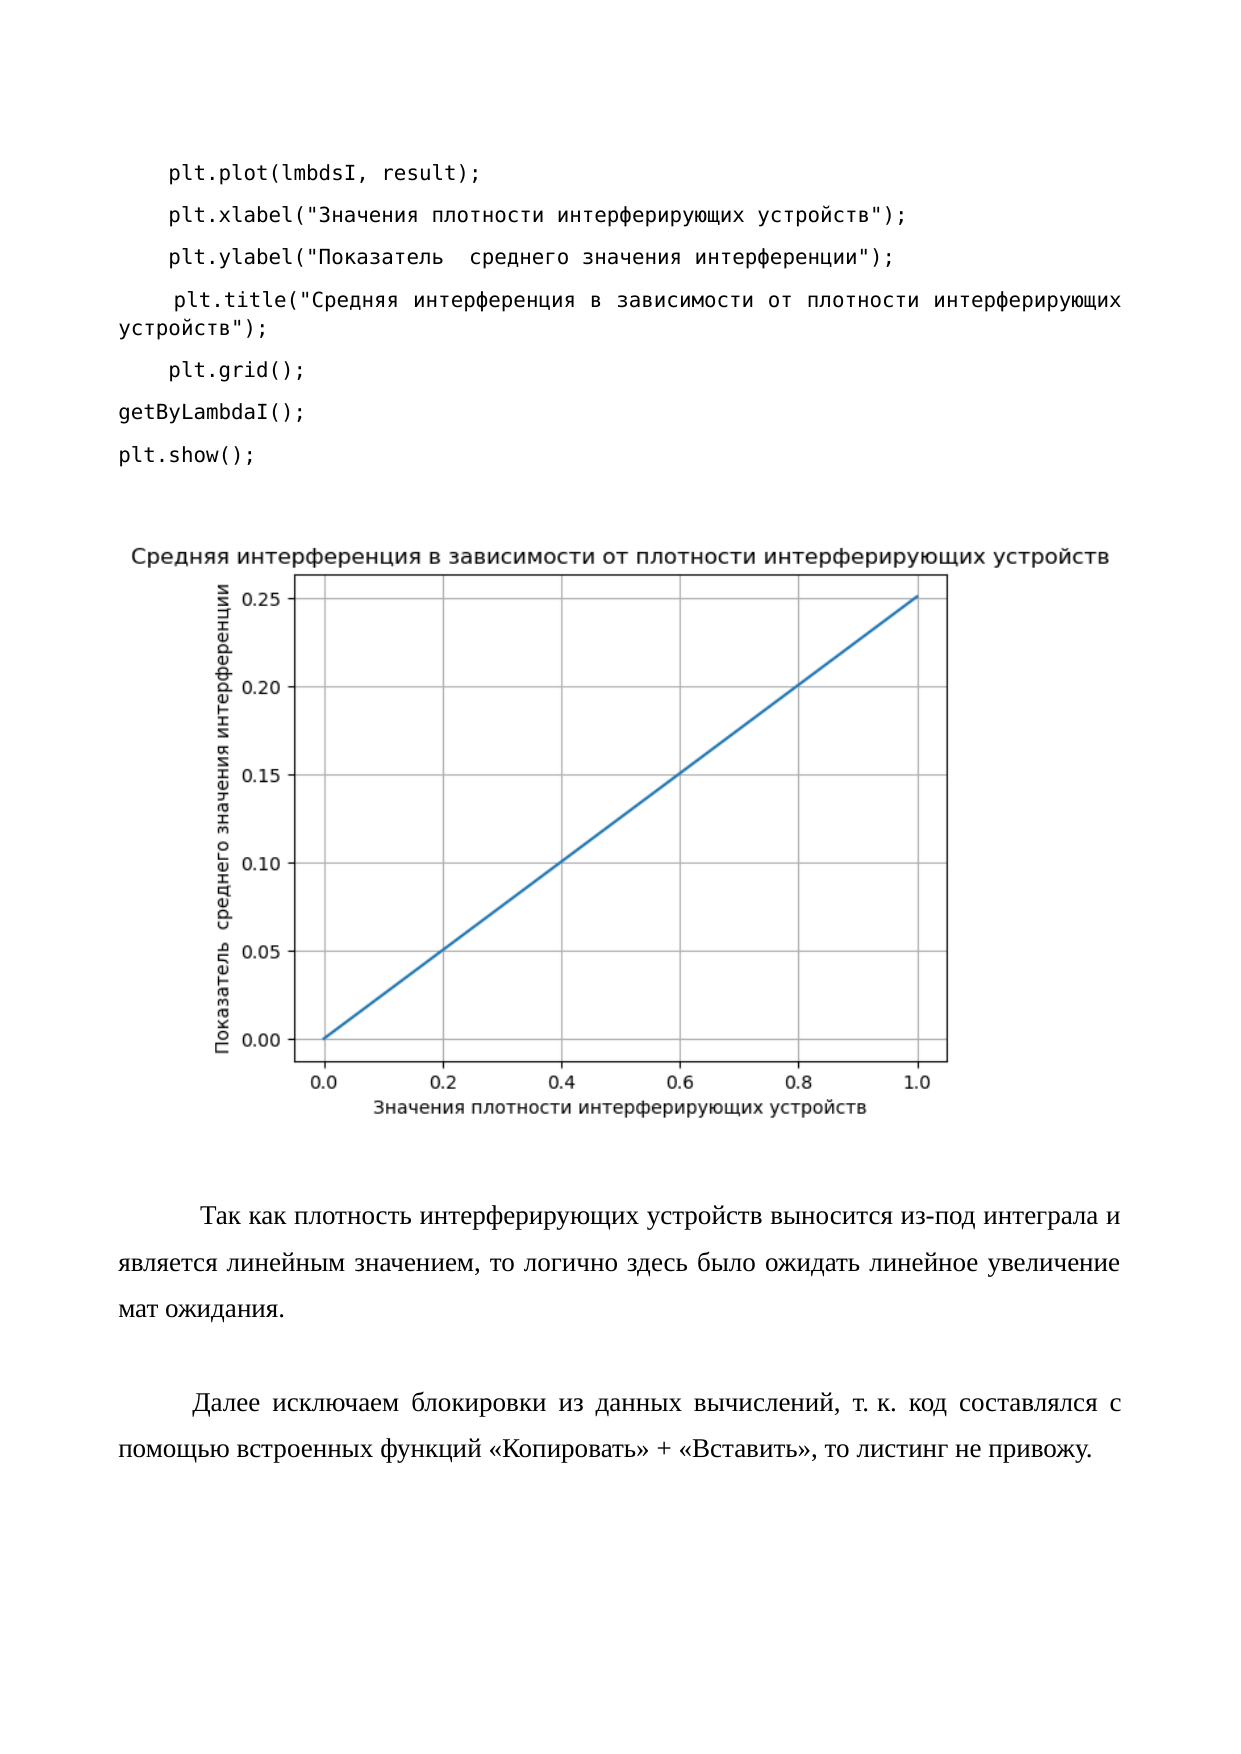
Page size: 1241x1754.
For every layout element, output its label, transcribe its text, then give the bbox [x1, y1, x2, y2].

text plt.show(); [118, 443, 1122, 467]
text plt.grid(); [118, 358, 1122, 382]
text plt.plot(lmbdsI, result); [118, 161, 1122, 185]
text plt.ylabel("Показатель среднего значения интерференции"); [118, 245, 1122, 269]
text plt.xlabel("Значения плотности интерферирующих устройств"); [118, 203, 1122, 227]
text Далее исключаем блокировки из данных вычислений, т. к. код составлялся с помощью встроенных функций «Копировать» + «Вставить», то листинг не привожу. [118, 1386, 1122, 1463]
text plt.title("Средняя интерференция в зависимости от плотности интерферирующих устройств"); [118, 288, 1122, 340]
text Так как плотность интерферирующих устройств выносится из-под интеграла и является линейным значением, то логично здесь было ожидать линейное увеличение мат ожидания. [118, 1199, 1122, 1323]
text getByLambdaI(); [118, 400, 1122, 424]
picture [118, 535, 1123, 1131]
